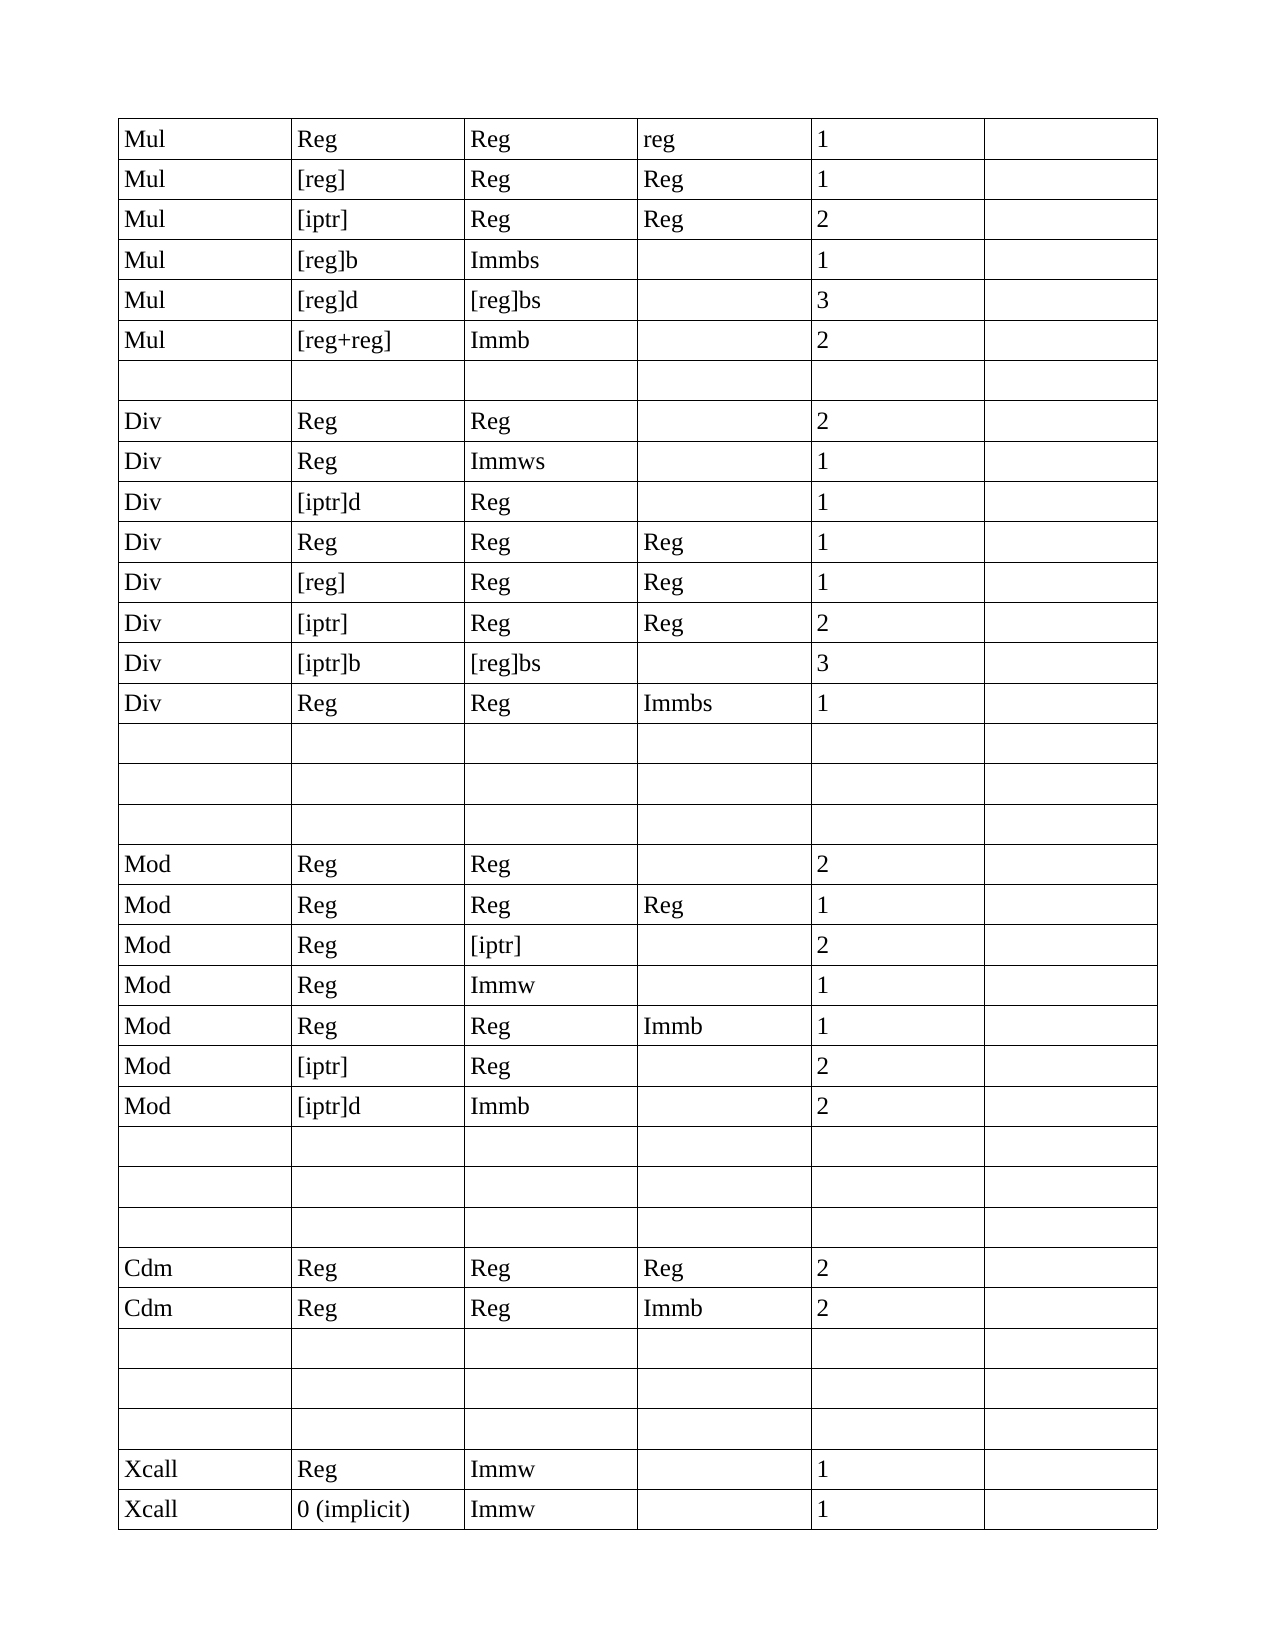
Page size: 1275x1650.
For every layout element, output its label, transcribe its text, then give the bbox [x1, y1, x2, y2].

table_cell [119, 724, 291, 763]
table_cell [119, 1127, 291, 1166]
table_cell [985, 1208, 1157, 1247]
table_cell Cdm [119, 1288, 291, 1327]
table_cell [465, 1127, 637, 1166]
table_cell Mul [119, 119, 291, 158]
table_cell [292, 1127, 464, 1166]
table_cell [638, 1450, 811, 1489]
table_cell [638, 764, 811, 803]
table_cell [985, 401, 1157, 441]
table_cell [985, 1369, 1157, 1408]
table_cell [985, 321, 1157, 360]
table_cell 2 [812, 845, 984, 884]
table_cell [119, 361, 291, 400]
table_cell 3 [812, 280, 984, 320]
table_cell [638, 966, 811, 1005]
table_cell 3 [812, 643, 984, 682]
table_cell Reg [292, 401, 464, 441]
table_cell [985, 1127, 1157, 1166]
table_cell Reg [465, 119, 637, 158]
table_cell Mod [119, 966, 291, 1005]
table_cell [812, 724, 984, 763]
table_cell Div [119, 482, 291, 521]
table_cell [985, 522, 1157, 562]
table_cell Mod [119, 845, 291, 884]
table_cell [iptr]d [292, 482, 464, 521]
table_cell [985, 643, 1157, 682]
table_cell [465, 1167, 637, 1207]
table_cell [985, 482, 1157, 521]
table_cell [985, 1006, 1157, 1045]
table_cell Div [119, 684, 291, 723]
table_cell [reg] [292, 160, 464, 199]
table_cell Immw [465, 1490, 637, 1529]
table_cell [985, 684, 1157, 723]
table_cell Reg [465, 563, 637, 602]
table_cell [119, 1208, 291, 1247]
table_cell Reg [292, 522, 464, 562]
table_cell [292, 1329, 464, 1368]
table_cell Reg [465, 200, 637, 239]
table_cell Reg [638, 603, 811, 642]
table_cell [119, 764, 291, 803]
table_cell [119, 1329, 291, 1368]
table_cell [812, 1167, 984, 1207]
table_cell Mod [119, 1087, 291, 1126]
table_cell Immb [638, 1288, 811, 1327]
table_cell Reg [465, 1046, 637, 1086]
table_cell Reg [638, 885, 811, 924]
table_cell [638, 240, 811, 279]
table_cell Reg [465, 1288, 637, 1327]
table_cell Reg [465, 885, 637, 924]
table_cell Div [119, 603, 291, 642]
table_cell 1 [812, 966, 984, 1005]
table_cell [465, 764, 637, 803]
table_cell [638, 805, 811, 844]
table_cell [reg+reg] [292, 321, 464, 360]
table_cell reg [638, 119, 811, 158]
table_cell 2 [812, 1248, 984, 1287]
table_cell [638, 401, 811, 441]
table_cell [985, 845, 1157, 884]
table_cell [985, 1490, 1157, 1529]
table_cell Mul [119, 280, 291, 320]
table_cell Div [119, 643, 291, 682]
table_cell [985, 1087, 1157, 1126]
table_cell [292, 764, 464, 803]
table_cell 2 [812, 321, 984, 360]
table_cell [465, 361, 637, 400]
table_cell [reg]bs [465, 643, 637, 682]
table_cell [638, 1087, 811, 1126]
table_cell 2 [812, 1046, 984, 1086]
table_cell 1 [812, 240, 984, 279]
table_cell [985, 1288, 1157, 1327]
table_cell 2 [812, 200, 984, 239]
table_cell Reg [465, 684, 637, 723]
table_cell 1 [812, 442, 984, 481]
table_cell [292, 1208, 464, 1247]
table_cell Reg [292, 1450, 464, 1489]
table_cell Immb [465, 321, 637, 360]
table_cell 1 [812, 1006, 984, 1045]
table_cell Reg [638, 563, 811, 602]
table_cell [638, 1046, 811, 1086]
table_cell [iptr] [292, 200, 464, 239]
table_cell [985, 563, 1157, 602]
table_cell 2 [812, 1288, 984, 1327]
table_cell 1 [812, 522, 984, 562]
table_cell [638, 643, 811, 682]
table_cell 2 [812, 1087, 984, 1126]
table_cell [985, 724, 1157, 763]
table_cell [292, 1409, 464, 1448]
table_cell [985, 885, 1157, 924]
table_cell 2 [812, 603, 984, 642]
table_cell Immb [465, 1087, 637, 1126]
table_cell Reg [465, 1248, 637, 1287]
table_cell Immw [465, 1450, 637, 1489]
table_cell [985, 280, 1157, 320]
table_cell Reg [638, 522, 811, 562]
table_cell [985, 160, 1157, 199]
table_cell [292, 724, 464, 763]
table_cell Reg [292, 1288, 464, 1327]
table_cell [812, 361, 984, 400]
table_cell 0 (implicit) [292, 1490, 464, 1529]
table_cell [465, 1409, 637, 1448]
table_cell [638, 1409, 811, 1448]
table_cell Mod [119, 1006, 291, 1045]
table_cell [812, 1409, 984, 1448]
table_cell [638, 280, 811, 320]
table_cell [reg]b [292, 240, 464, 279]
table_cell [292, 1167, 464, 1207]
table_cell Reg [465, 482, 637, 521]
table_cell Div [119, 401, 291, 441]
table_cell Mul [119, 240, 291, 279]
table_cell [638, 1127, 811, 1166]
table_cell Cdm [119, 1248, 291, 1287]
table_cell [985, 1248, 1157, 1287]
table_cell [985, 925, 1157, 965]
table_cell [985, 1409, 1157, 1448]
table_cell [reg]bs [465, 280, 637, 320]
table_cell Immbs [465, 240, 637, 279]
table_cell Reg [292, 684, 464, 723]
table_cell 1 [812, 160, 984, 199]
table_cell 2 [812, 925, 984, 965]
table_cell Mul [119, 321, 291, 360]
table_cell [985, 1329, 1157, 1368]
table_cell 1 [812, 1450, 984, 1489]
table_cell [iptr] [292, 603, 464, 642]
table_cell [119, 1167, 291, 1207]
table_cell [638, 724, 811, 763]
table_cell [292, 361, 464, 400]
table_cell Immb [638, 1006, 811, 1045]
table_cell Div [119, 563, 291, 602]
table_cell [119, 1369, 291, 1408]
table_cell [985, 240, 1157, 279]
table_cell [638, 1490, 811, 1529]
table_cell Reg [292, 966, 464, 1005]
table_cell Reg [465, 522, 637, 562]
table_cell [638, 1167, 811, 1207]
table_cell Mod [119, 885, 291, 924]
table_cell [638, 925, 811, 965]
table_cell Reg [638, 1248, 811, 1287]
table_cell Reg [292, 1248, 464, 1287]
table_cell Reg [465, 603, 637, 642]
table_cell Reg [638, 200, 811, 239]
table_cell Immws [465, 442, 637, 481]
table_cell [292, 1369, 464, 1408]
table_cell [985, 966, 1157, 1005]
table_cell Immbs [638, 684, 811, 723]
table_cell [638, 1208, 811, 1247]
table_cell [985, 442, 1157, 481]
table_cell Reg [638, 160, 811, 199]
table_cell [638, 482, 811, 521]
table_cell [iptr]d [292, 1087, 464, 1126]
table_cell [292, 805, 464, 844]
table_cell [985, 200, 1157, 239]
table_cell [638, 442, 811, 481]
table_cell [reg] [292, 563, 464, 602]
table_cell Reg [292, 119, 464, 158]
table_cell [985, 119, 1157, 158]
table_cell [812, 1208, 984, 1247]
table_cell [iptr] [465, 925, 637, 965]
table_cell [465, 1369, 637, 1408]
table_cell [812, 1369, 984, 1408]
table_cell Immw [465, 966, 637, 1005]
table_cell [638, 361, 811, 400]
table_cell [465, 1329, 637, 1368]
table_cell Reg [292, 442, 464, 481]
table_cell [638, 321, 811, 360]
table_cell Div [119, 442, 291, 481]
table_cell Reg [292, 885, 464, 924]
table_cell Reg [465, 1006, 637, 1045]
table_cell Xcall [119, 1450, 291, 1489]
table_cell [985, 805, 1157, 844]
table_cell [985, 1450, 1157, 1489]
table_cell [985, 1167, 1157, 1207]
table_cell [638, 845, 811, 884]
table_cell Mod [119, 1046, 291, 1086]
table_cell [iptr] [292, 1046, 464, 1086]
table_cell [985, 1046, 1157, 1086]
table_cell [812, 1329, 984, 1368]
table_cell [985, 603, 1157, 642]
table_cell [812, 764, 984, 803]
table_cell [465, 1208, 637, 1247]
table_cell [reg]d [292, 280, 464, 320]
table_cell Reg [292, 925, 464, 965]
table_cell 1 [812, 684, 984, 723]
table_cell [119, 805, 291, 844]
table_cell [812, 1127, 984, 1166]
table_cell Reg [465, 845, 637, 884]
table_cell [985, 764, 1157, 803]
table_cell [812, 805, 984, 844]
table_cell 1 [812, 563, 984, 602]
table_cell [iptr]b [292, 643, 464, 682]
table_cell Mod [119, 925, 291, 965]
table_cell [638, 1369, 811, 1408]
table_cell [985, 361, 1157, 400]
table_cell [465, 724, 637, 763]
table_cell Mul [119, 160, 291, 199]
table_cell 1 [812, 482, 984, 521]
table_cell Reg [292, 845, 464, 884]
table_cell Xcall [119, 1490, 291, 1529]
table_cell [638, 1329, 811, 1368]
table_cell Reg [292, 1006, 464, 1045]
table_cell 1 [812, 119, 984, 158]
table_cell 2 [812, 401, 984, 441]
table_cell Div [119, 522, 291, 562]
table_cell 1 [812, 885, 984, 924]
table_cell Reg [465, 160, 637, 199]
table_cell 1 [812, 1490, 984, 1529]
table_cell [465, 805, 637, 844]
table_cell Mul [119, 200, 291, 239]
table_cell [119, 1409, 291, 1448]
table_cell Reg [465, 401, 637, 441]
